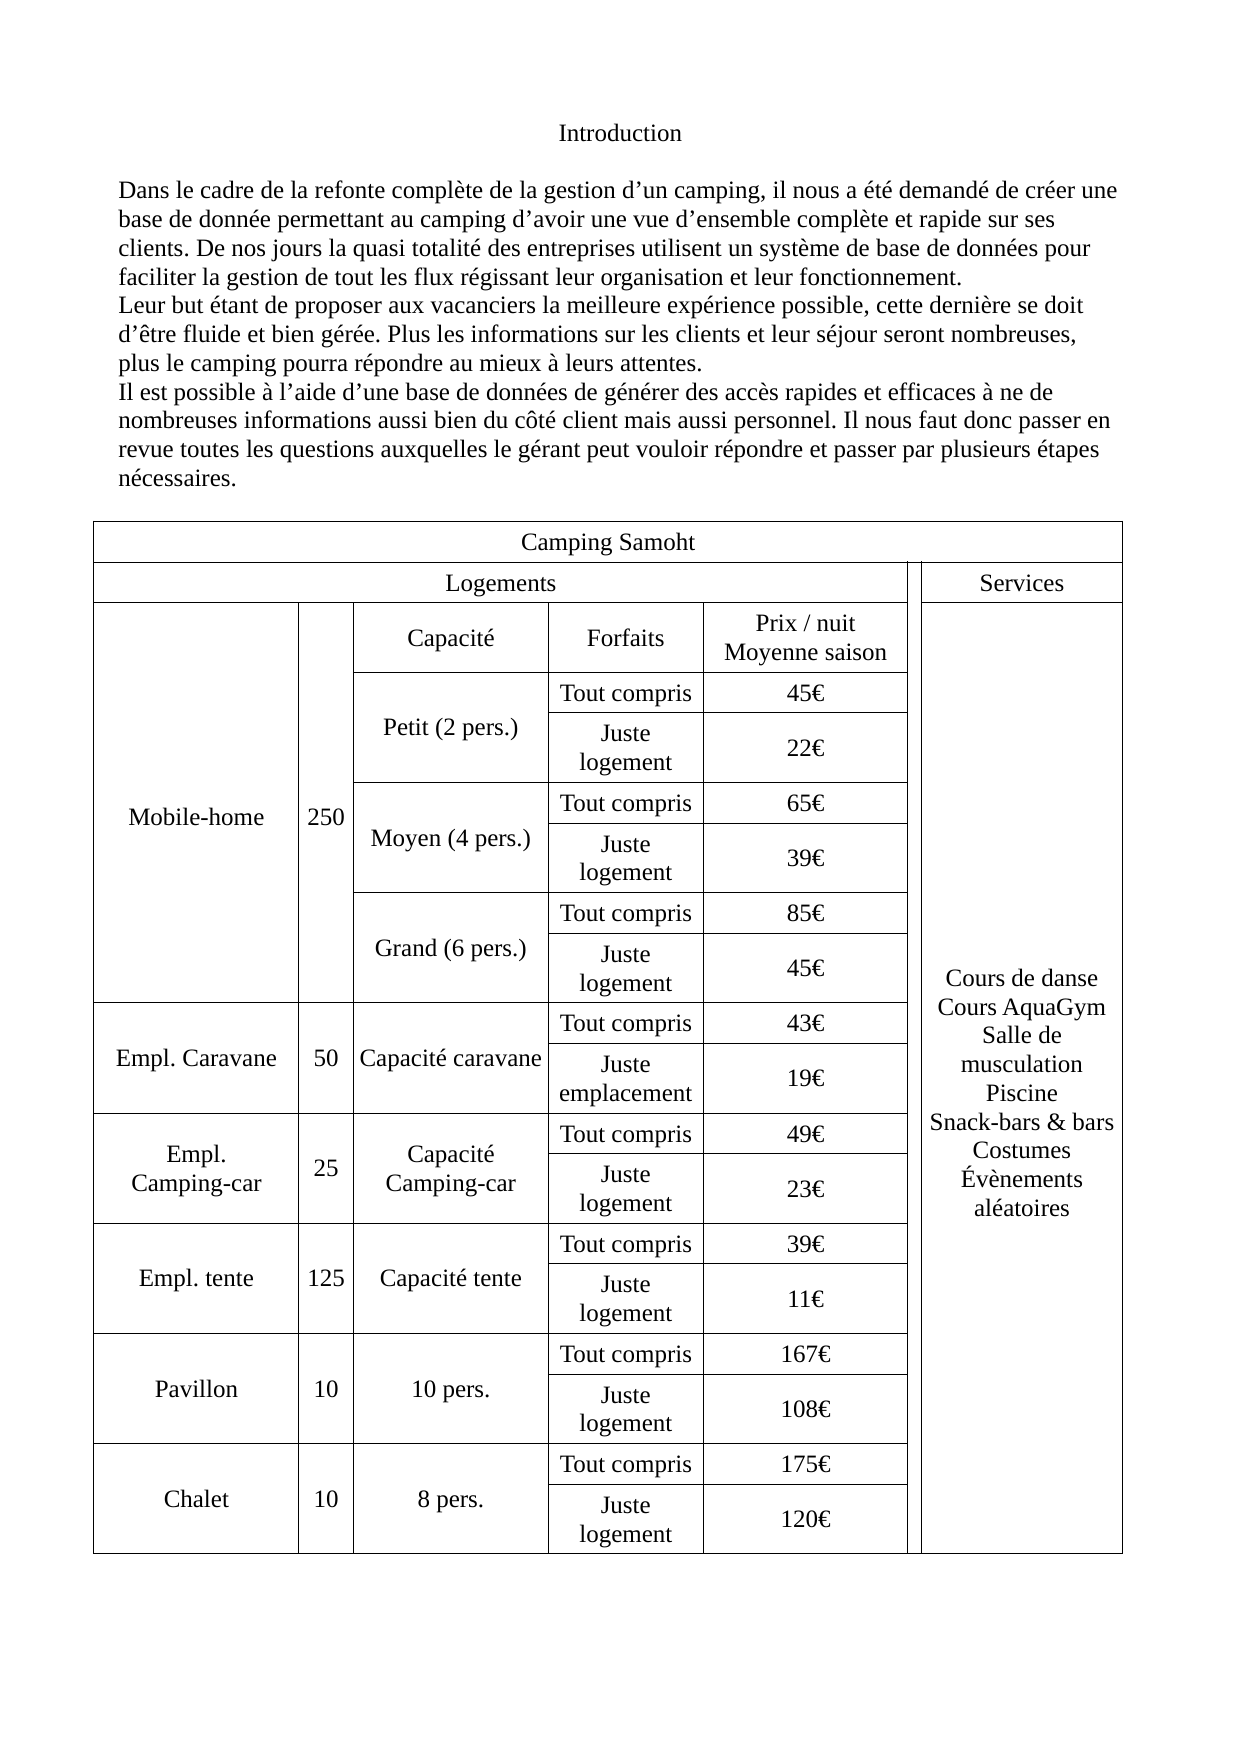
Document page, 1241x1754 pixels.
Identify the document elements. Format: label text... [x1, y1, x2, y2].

table_cell Capacité caravane [354, 1003, 548, 1112]
table_cell Capacité tente [354, 1224, 548, 1333]
table_cell 120€ [704, 1485, 907, 1553]
table_cell Chalet [94, 1444, 298, 1553]
table_cell 65€ [704, 783, 907, 822]
table_cell 108€ [704, 1375, 907, 1443]
table_cell Empl. Camping-car [94, 1114, 298, 1223]
table_cell Tout compris [549, 1334, 703, 1373]
table_cell Tout compris [549, 1444, 703, 1484]
table_cell Petit (2 pers.) [354, 673, 548, 782]
table_cell Cours de danse Cours AquaGym Salle de musculation Piscine Snack-bars & bars Costumes Évènements aléatoires [922, 603, 1122, 1553]
table_cell Grand (6 pers.) [354, 893, 548, 1002]
table_cell Juste logement [549, 824, 703, 892]
table_cell Tout compris [549, 673, 703, 712]
table_cell 10 pers. [354, 1334, 548, 1443]
table_cell Juste logement [549, 1485, 703, 1553]
table_cell Juste logement [549, 1154, 703, 1223]
table_cell 43€ [704, 1003, 907, 1043]
table_cell Tout compris [549, 1224, 703, 1263]
table_cell Mobile-home [94, 603, 298, 1002]
table_cell 39€ [704, 1224, 907, 1263]
table_cell 45€ [704, 673, 907, 712]
table_cell 11€ [704, 1264, 907, 1333]
table_cell 23€ [704, 1154, 907, 1223]
table_cell 49€ [704, 1114, 907, 1153]
table_cell Tout compris [549, 893, 703, 933]
table_cell Juste logement [549, 1264, 703, 1333]
table_cell Forfaits [549, 603, 703, 672]
table_cell Capacité Camping-car [354, 1114, 548, 1223]
table_cell 250 [299, 603, 353, 1002]
table_cell 85€ [704, 893, 907, 933]
table_cell Services [922, 563, 1122, 602]
table_cell Prix / nuit Moyenne saison [704, 603, 907, 672]
table_cell Pavillon [94, 1334, 298, 1443]
text Leur but étant de proposer aux vacanciers la meilleure expérience possible, cette dernière se doit d’être fluide et bien gérée. Plus les informations sur les clients et leur séjour seront nombreuses, plus le camping pourra répondre au mieux à leurs attentes. [118, 291, 1122, 377]
table_cell Juste logement [549, 713, 703, 782]
table_cell 45€ [704, 934, 907, 1002]
table_cell Logements [94, 563, 907, 602]
table_cell 19€ [704, 1044, 907, 1112]
table_cell Tout compris [549, 783, 703, 822]
table_cell 175€ [704, 1444, 907, 1484]
table_cell Capacité [354, 603, 548, 672]
table_cell Empl. Caravane [94, 1003, 298, 1112]
table_header Camping Samoht [94, 522, 1122, 561]
table_cell 39€ [704, 824, 907, 892]
table_cell Empl. tente [94, 1224, 298, 1333]
table_cell Tout compris [549, 1003, 703, 1043]
text Il est possible à l’aide d’une base de données de générer des accès rapides et efficaces à ne de nombreuses informations aussi bien du côté client mais aussi personnel. Il nous faut donc passer en revue toutes les questions auxquelles le gérant peut vouloir répondre et passer par plusieurs étapes nécessaires. [118, 377, 1122, 492]
table_cell 167€ [704, 1334, 907, 1373]
table_cell Juste emplacement [549, 1044, 703, 1112]
table_cell [908, 563, 921, 1553]
table_cell 25 [299, 1114, 353, 1223]
table_cell 10 [299, 1444, 353, 1553]
text Dans le cadre de la refonte complète de la gestion d’un camping, il nous a été demandé de créer une base de donnée permettant au camping d’avoir une vue d’ensemble complète et rapide sur ses clients. De nos jours la quasi totalité des entreprises utilisent un système de base de données pour faciliter la gestion de tout les flux régissant leur organisation et leur fonctionnement. [118, 176, 1122, 291]
table_cell Moyen (4 pers.) [354, 783, 548, 892]
table_cell 125 [299, 1224, 353, 1333]
table_cell Tout compris [549, 1114, 703, 1153]
table_cell 22€ [704, 713, 907, 782]
table_cell Juste logement [549, 1375, 703, 1443]
table_cell 8 pers. [354, 1444, 548, 1553]
table_cell Juste logement [549, 934, 703, 1002]
table_cell 10 [299, 1334, 353, 1443]
table_cell 50 [299, 1003, 353, 1112]
text Introduction [118, 118, 1122, 147]
